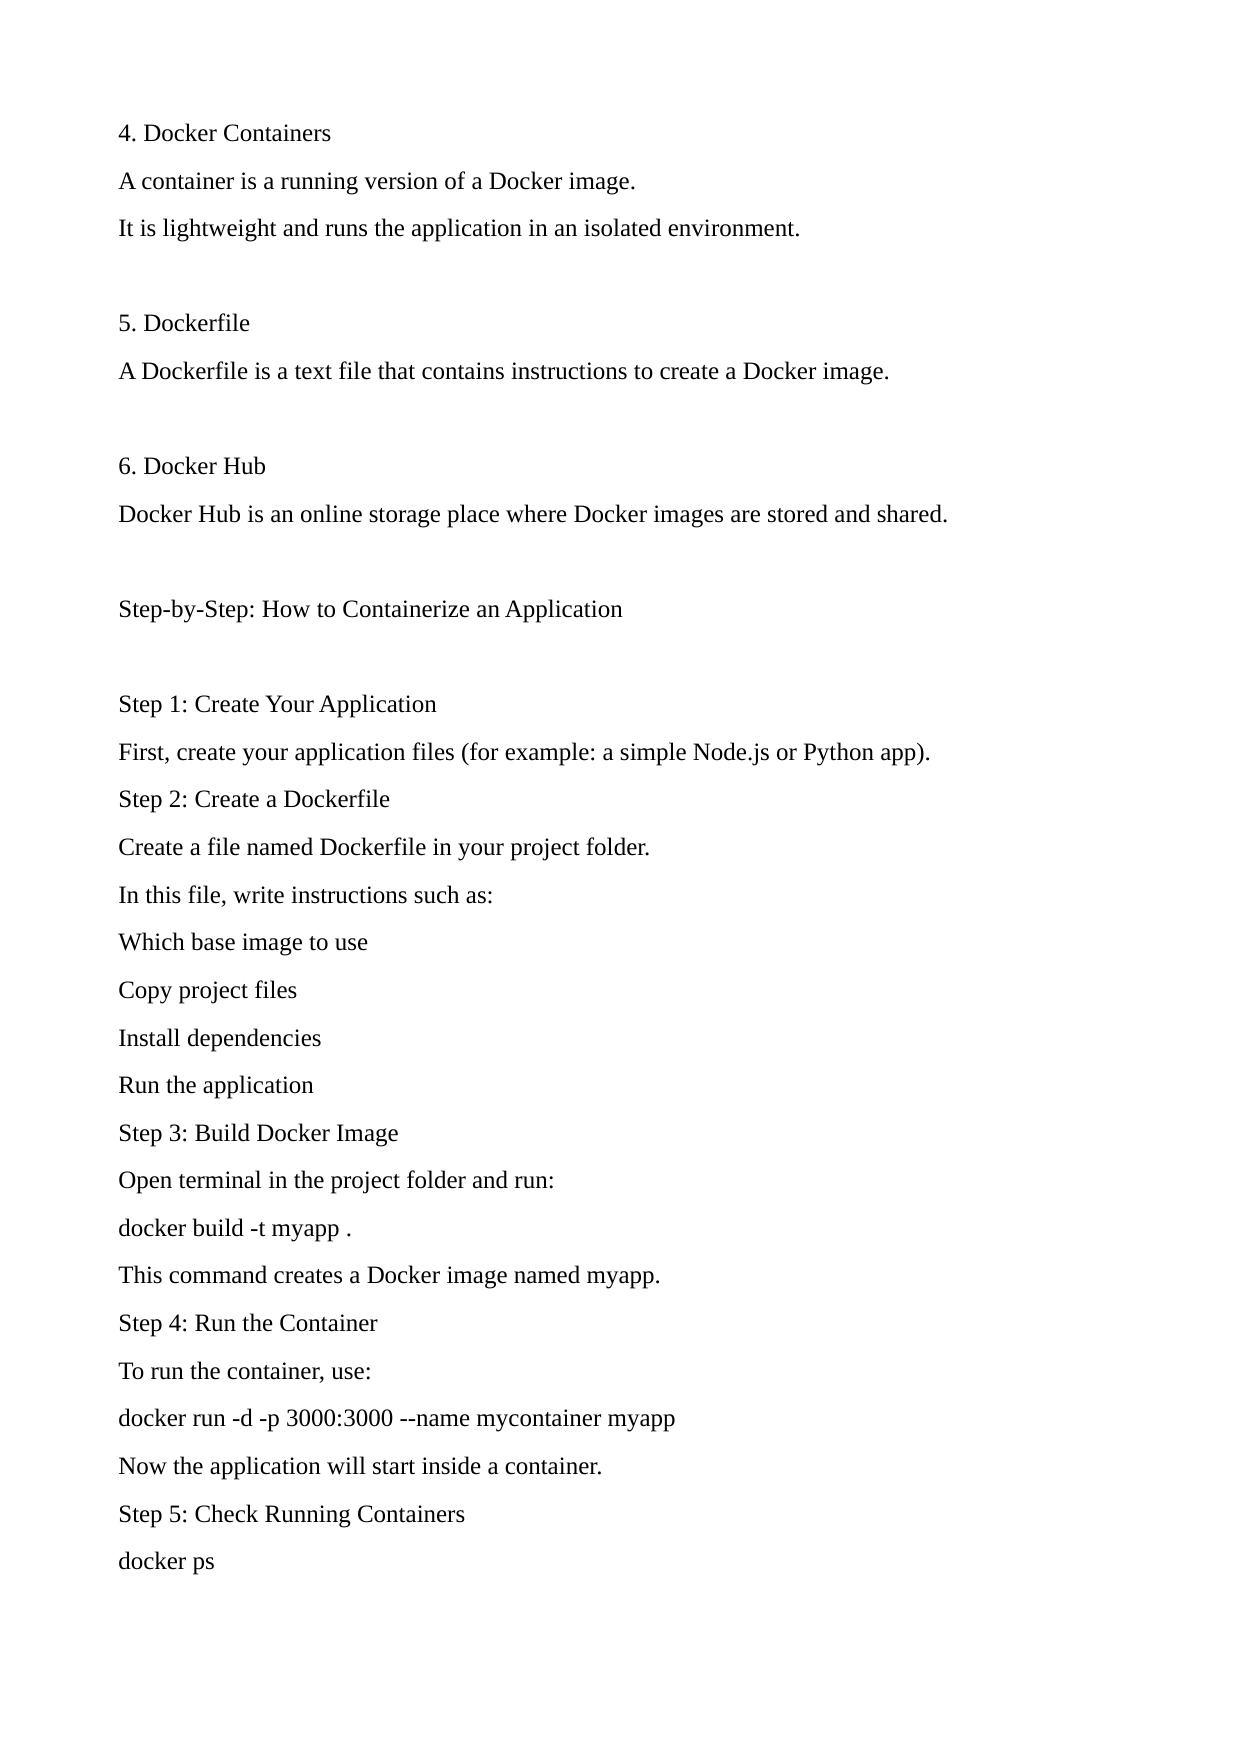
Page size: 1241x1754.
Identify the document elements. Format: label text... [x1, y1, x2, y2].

table_header 4. Docker Containers A container is a running version of a Docker image. It is lightweight and runs the application in an isolated environment. 5. Dockerfile A Dockerfile is a text file that contains instructions to create a Docker image. 6. Docker Hub Docker Hub is an online storage place where Docker images are stored and shared. Step-by-Step: How to Containerize an Application Step 1: Create Your Application First, create your application files (for example: a simple Node.js or Python app). Step 2: Create a Dockerfile Create a file named Dockerfile in your project folder. In this file, write instructions such as: Which base image to use Copy project files Install dependencies Run the application Step 3: Build Docker Image Open terminal in the project folder and run: docker build -t myapp . This command creates a Docker image named myapp. Step 4: Run the Container To run the container, use: docker run -d -p 3000:3000 --name mycontainer myapp Now the application will start inside a container. Step 5: Check Running Containers docker ps [118, 118, 1122, 1594]
